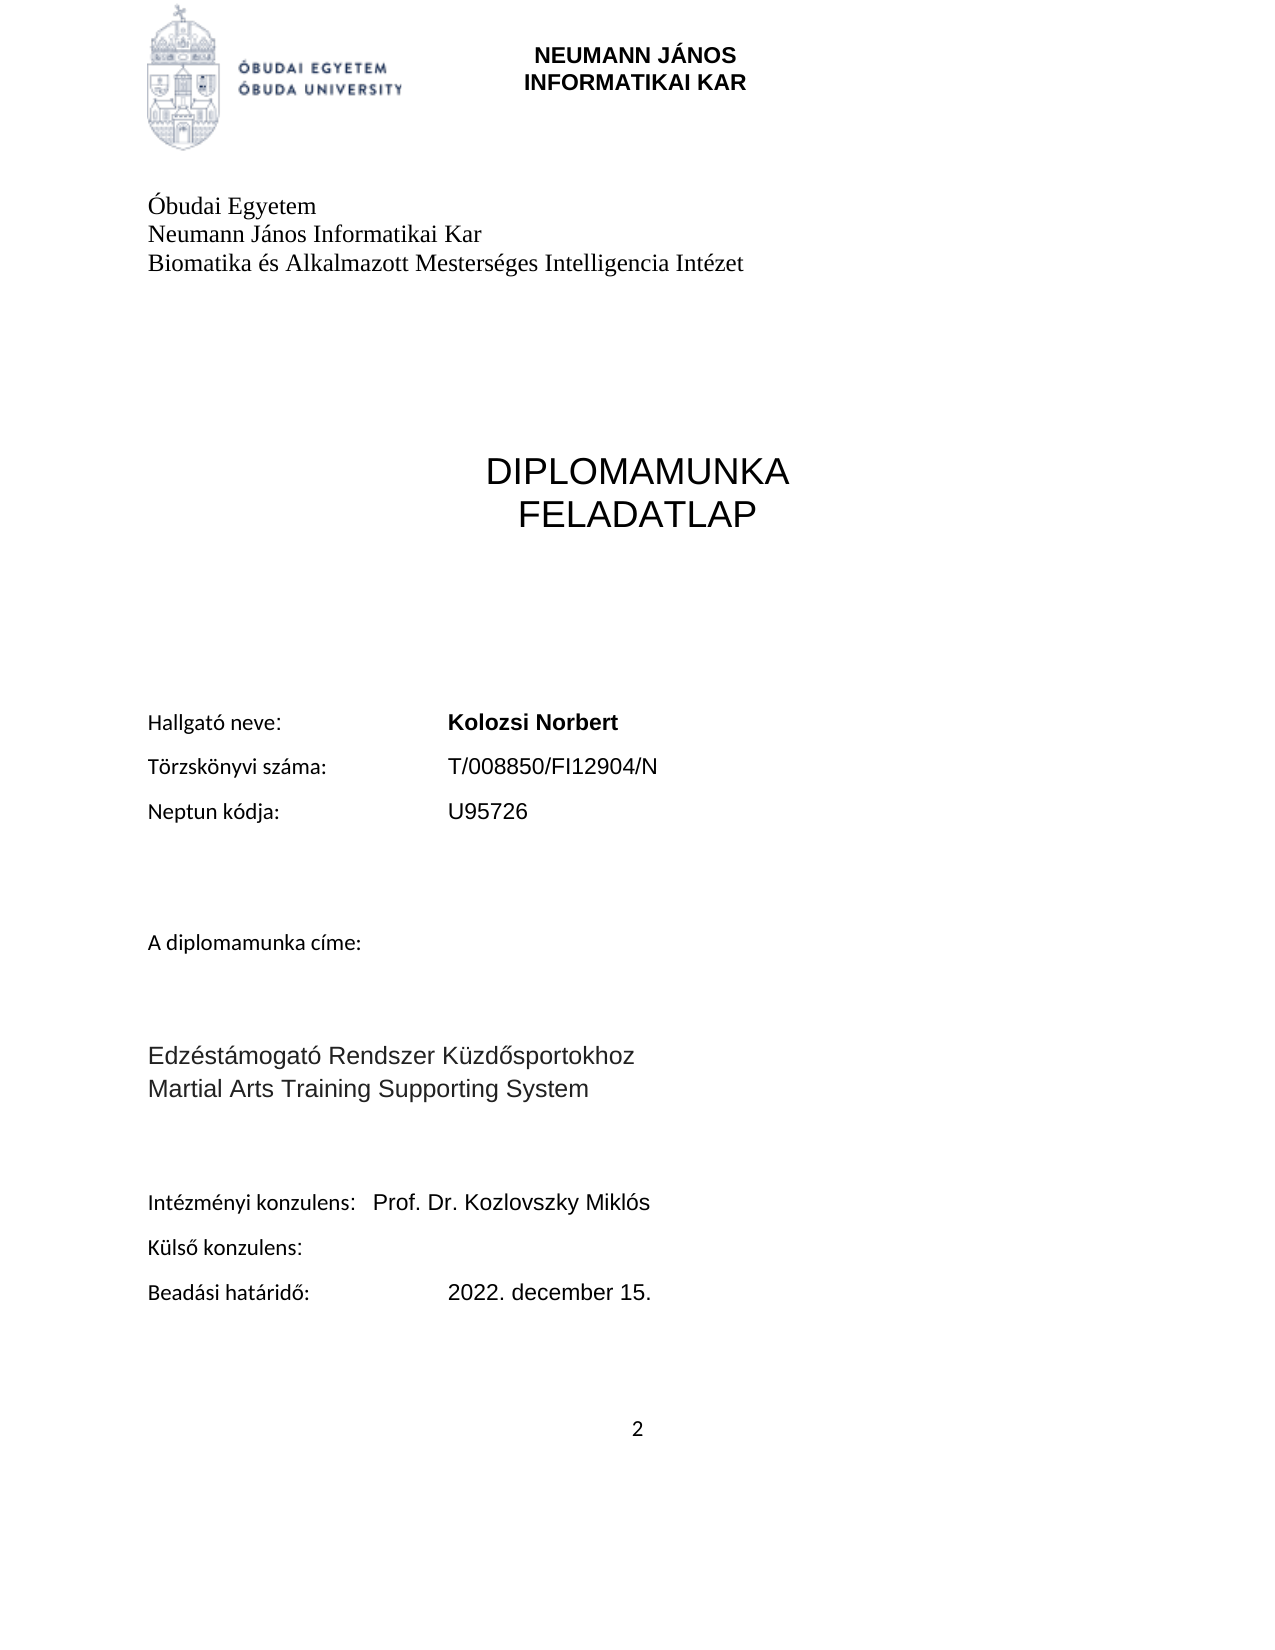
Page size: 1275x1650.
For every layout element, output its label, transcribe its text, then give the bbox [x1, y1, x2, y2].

text FELADATLAP [148, 493, 1127, 536]
subtitle Edzéstámogató Rendszer Küzdősportokhoz [148, 1041, 1127, 1069]
text Óbudai Egyetem [148, 191, 1127, 219]
text Hallgató neve: Kolozsi Norbert [148, 708, 1127, 736]
text Beadási határidő: 2022. december 15. [148, 1278, 1127, 1306]
text DIPLOMAMUNKA [148, 449, 1127, 493]
text Intézményi konzulens: Prof. Dr. Kozlovszky Miklós [148, 1188, 1127, 1216]
text Neptun kódja: U95726 [148, 797, 1127, 825]
text Biomatika és Alkalmazott Mesterséges Intelligencia Intézet [148, 248, 1127, 277]
text Külső konzulens: [148, 1233, 1127, 1261]
text Neumann János Informatikai Kar [148, 219, 1127, 248]
subtitle Martial Arts Training Supporting System [148, 1073, 1127, 1102]
text Törzskönyvi száma: T/008850/FI12904/N [148, 752, 1127, 781]
text A diplomamunka címe: [148, 928, 1127, 956]
